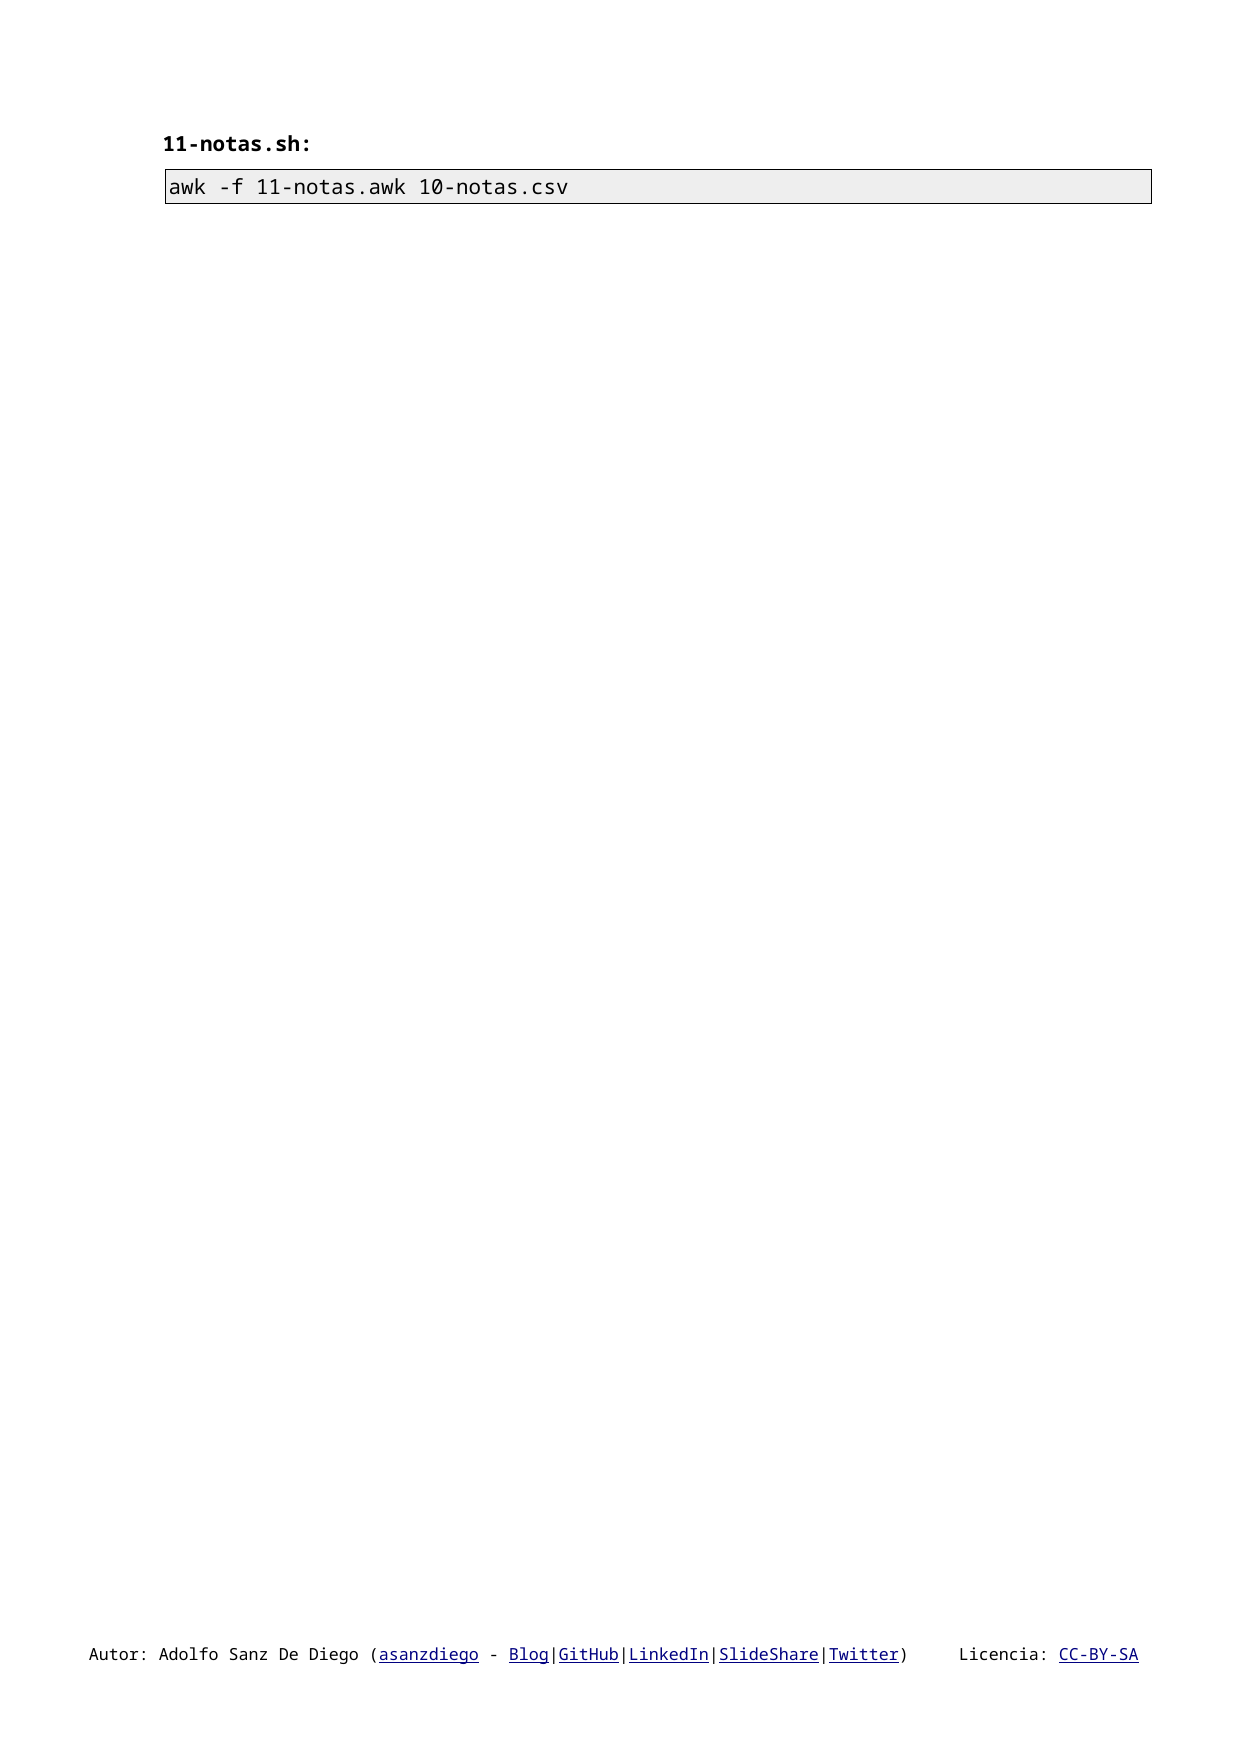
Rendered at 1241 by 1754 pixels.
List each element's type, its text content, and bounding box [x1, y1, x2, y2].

text 11-notas.sh: [162, 129, 1152, 157]
text awk -f 11-notas.awk 10-notas.csv [166, 170, 1151, 203]
